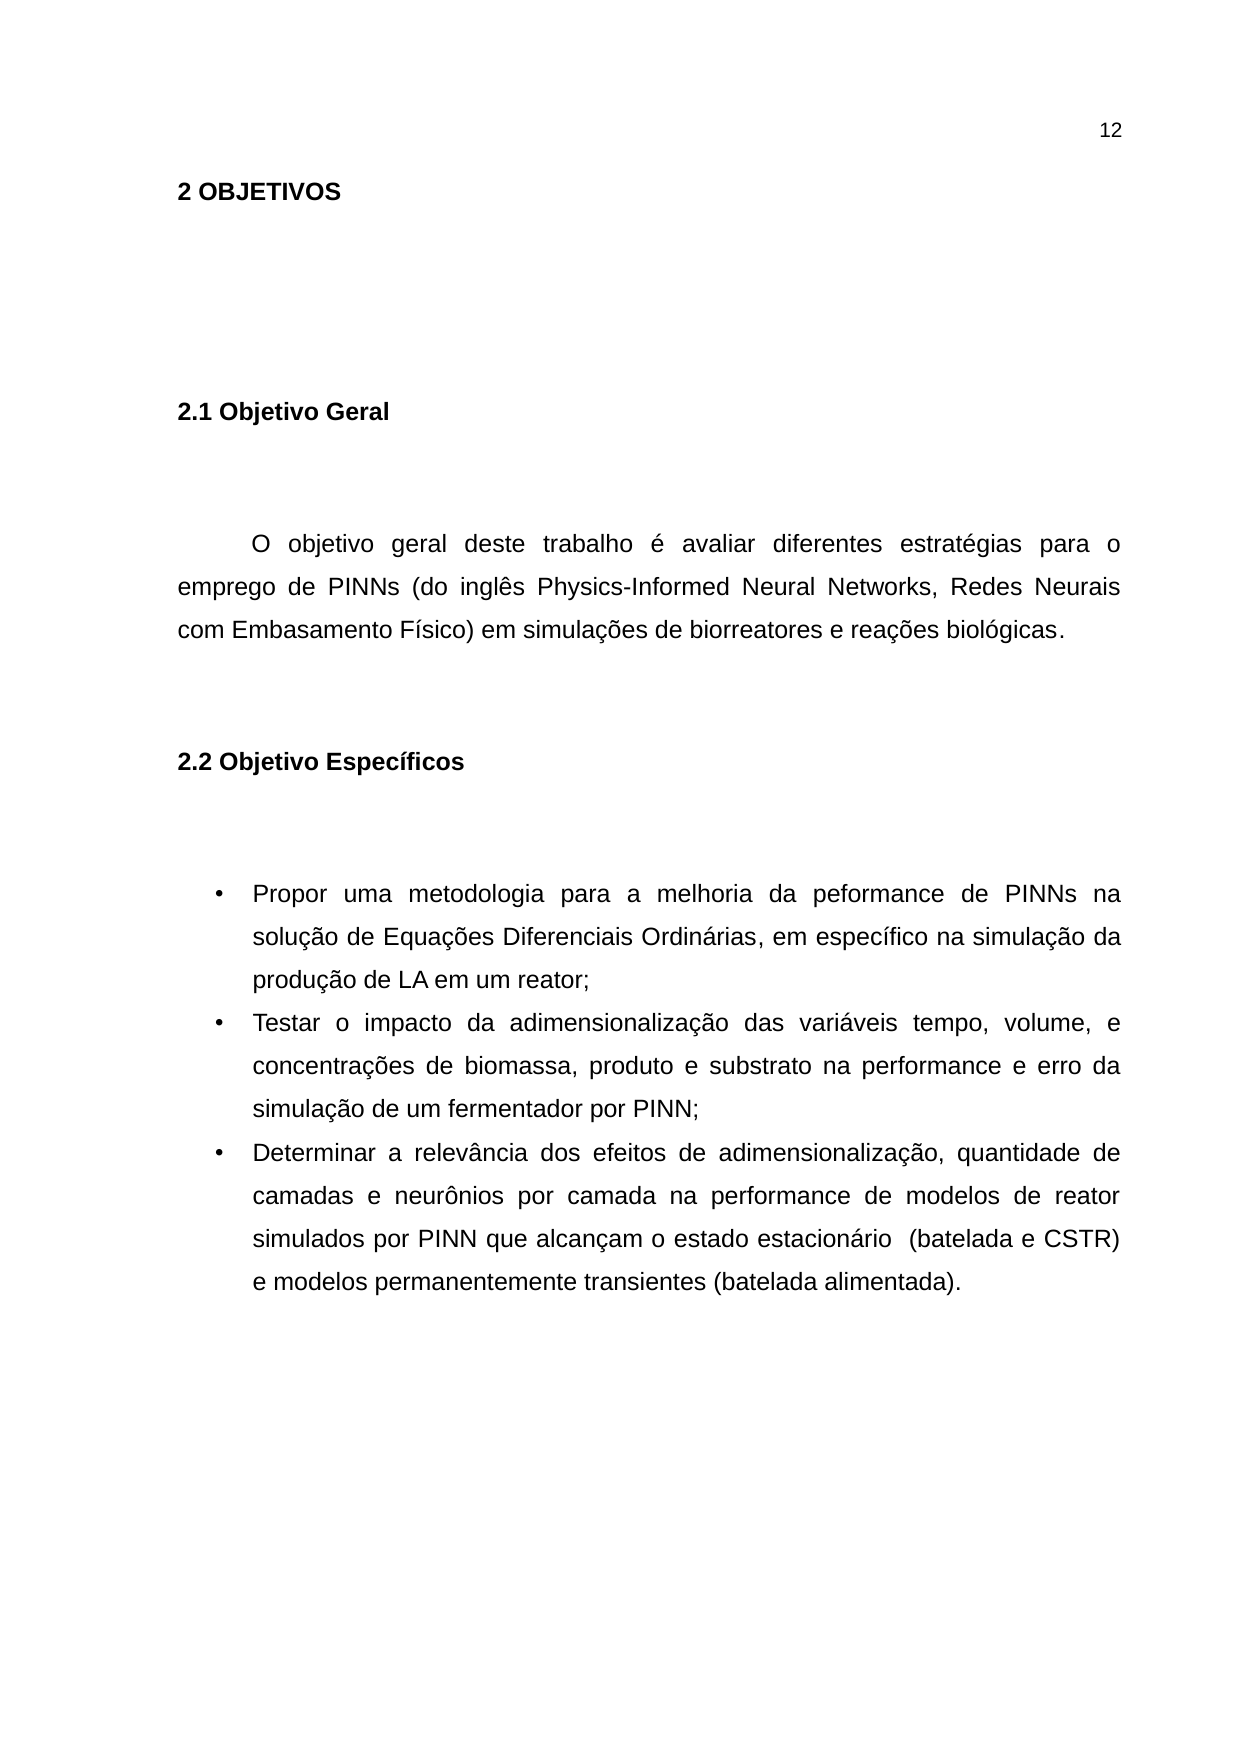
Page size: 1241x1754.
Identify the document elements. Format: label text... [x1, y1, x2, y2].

subtitle Objetivo Específicos [177, 747, 1122, 776]
text O objetivo geral deste trabalho é avaliar diferentes estratégias para o emprego de PINNs (do inglês Physics-Informed Neural Networks, Redes Neurais com Embasamento Físico) em simulações de biorreatores e reações biológicas. [177, 529, 1122, 644]
subtitle Objetivo Geral [177, 397, 1122, 426]
list Determinar a relevância dos efeitos de adimensionalização, quantidade de camadas e neurônios por camada na performance de modelos de reator simulados por PINN que alcançam o estado estacionário (batelada e CSTR) e modelos permanentemente transientes (batelada alimentada). [215, 1137, 1122, 1296]
list Propor uma metodologia para a melhoria da peformance de PINNs na solução de Equações Diferenciais Ordinárias, em específico na simulação da produção de LA em um reator; [215, 878, 1122, 994]
list Testar o impacto da adimensionalização das variáveis tempo, volume, e concentrações de biomassa, produto e substrato na performance e erro da simulação de um fermentador por PINN; [215, 1008, 1122, 1123]
subtitle Objetivos [177, 177, 1122, 206]
